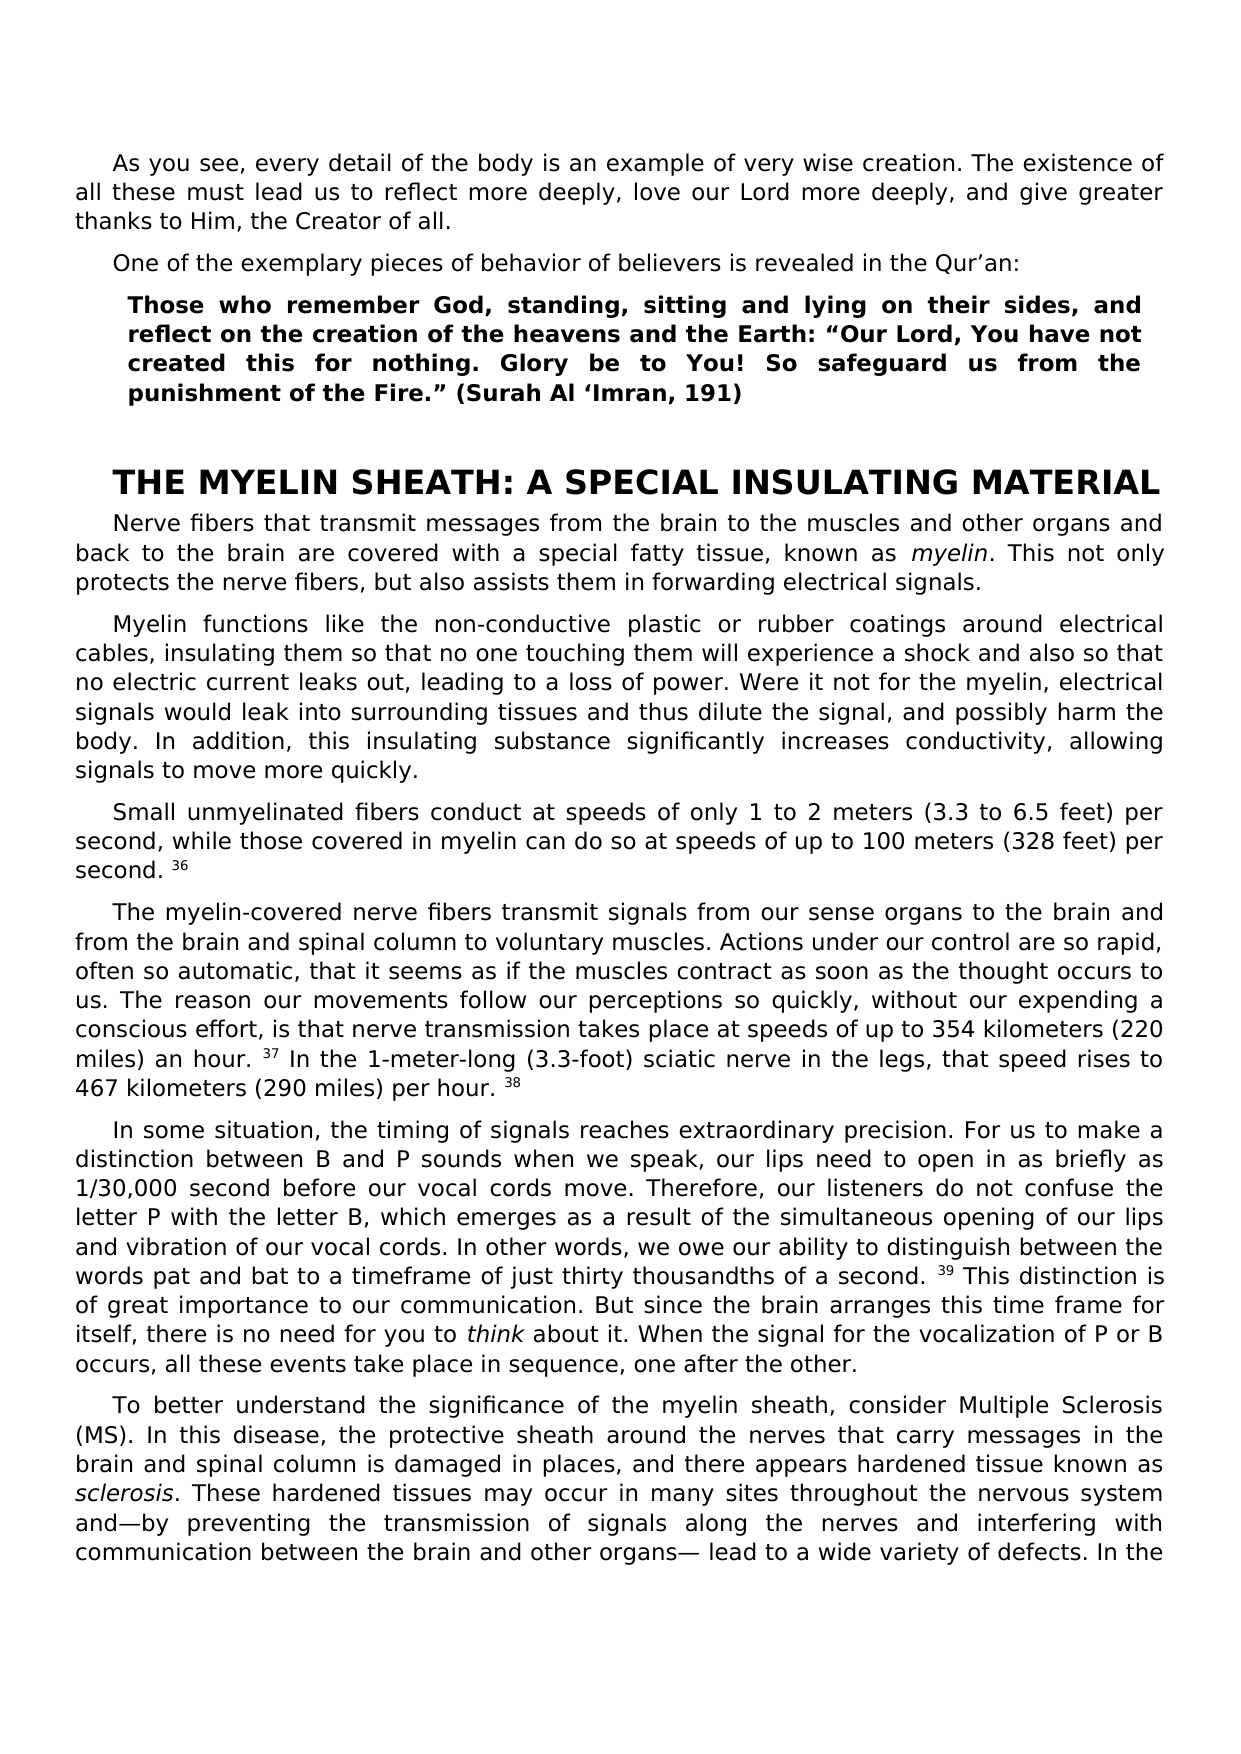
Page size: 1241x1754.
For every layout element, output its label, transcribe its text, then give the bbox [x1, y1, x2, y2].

text One of the exemplary pieces of behavior of believers is revealed in the Qur’an: [75, 250, 1165, 277]
text Myelin functions like the non-conductive plastic or rubber coatings around electrical cables, insulating them so that no one touching them will experience a shock and also so that no electric current leaks out, leading to a loss of power. Were it not for the myelin, electrical signals would leak into surrounding tissues and thus dilute the signal, and possibly harm the body. In addition, this insulating substance significantly increases conductivity, allowing signals to move more quickly. [75, 611, 1165, 784]
text Nerve fibers that transmit messages from the brain to the muscles and other organs and back to the brain are covered with a special fatty tissue, known as myelin. This not only protects the nerve fibers, but also assists them in forwarding electrical signals. [75, 511, 1165, 596]
text The myelin-covered nerve fibers transmit signals from our sense organs to the brain and from the brain and spinal column to voluntary muscles. Actions under our control are so rapid, often so automatic, that it seems as if the muscles contract as soon as the thought occurs to us. The reason our movements follow our perceptions so quickly, without our expending a conscious effort, is that nerve transmission takes place at speeds of up to 354 kilometers (220 miles) an hour. 37 In the 1-meter-long (3.3-foot) sciatic nerve in the legs, that speed rises to 467 kilometers (290 miles) per hour. 38 [75, 899, 1165, 1102]
text Those who remember God, standing, sitting and lying on their sides, and reflect on the creation of the heavens and the Earth: “Our Lord, You have not created this for nothing. Glory be to You! So safeguard us from the punishment of the Fire.” (Surah Al ‘Imran, 191) [127, 292, 1143, 407]
text Small unmyelinated fibers conduct at speeds of only 1 to 2 meters (3.3 to 6.5 feet) per second, while those covered in myelin can do so at speeds of up to 100 meters (328 feet) per second. 36 [75, 799, 1165, 884]
text To better understand the significance of the myelin sheath, consider Multiple Sclerosis (MS). In this disease, the protective sheath around the nerves that carry messages in the brain and spinal column is damaged in places, and there appears hardened tissue known as sclerosis. These hardened tissues may occur in many sites throughout the nervous system and—by preventing the transmission of signals along the nerves and interfering with communication between the brain and other organs— lead to a wide variety of defects. In the [75, 1393, 1165, 1566]
text As you see, every detail of the body is an example of very wise creation. The existence of all these must lead us to reflect more deeply, love our Lord more deeply, and give greater thanks to Him, the Creator of all. [75, 150, 1165, 235]
text In some situation, the timing of signals reaches extraordinary precision. For us to make a distinction between B and P sounds when we speak, our lips need to open in as briefly as 1/30,000 second before our vocal cords move. Therefore, our listeners do not confuse the letter P with the letter B, which emerges as a result of the simultaneous opening of our lips and vibration of our vocal cords. In other words, we owe our ability to distinguish between the words pat and bat to a timeframe of just thirty thousandths of a second. 39 This distinction is of great importance to our communication. But since the brain arranges this time frame for itself, there is no need for you to think about it. When the signal for the vocalization of P or B occurs, all these events take place in sequence, one after the other. [75, 1117, 1165, 1378]
subtitle THE MYELIN SHEATH: A SPECIAL INSULATING MATERIAL [112, 463, 1165, 502]
